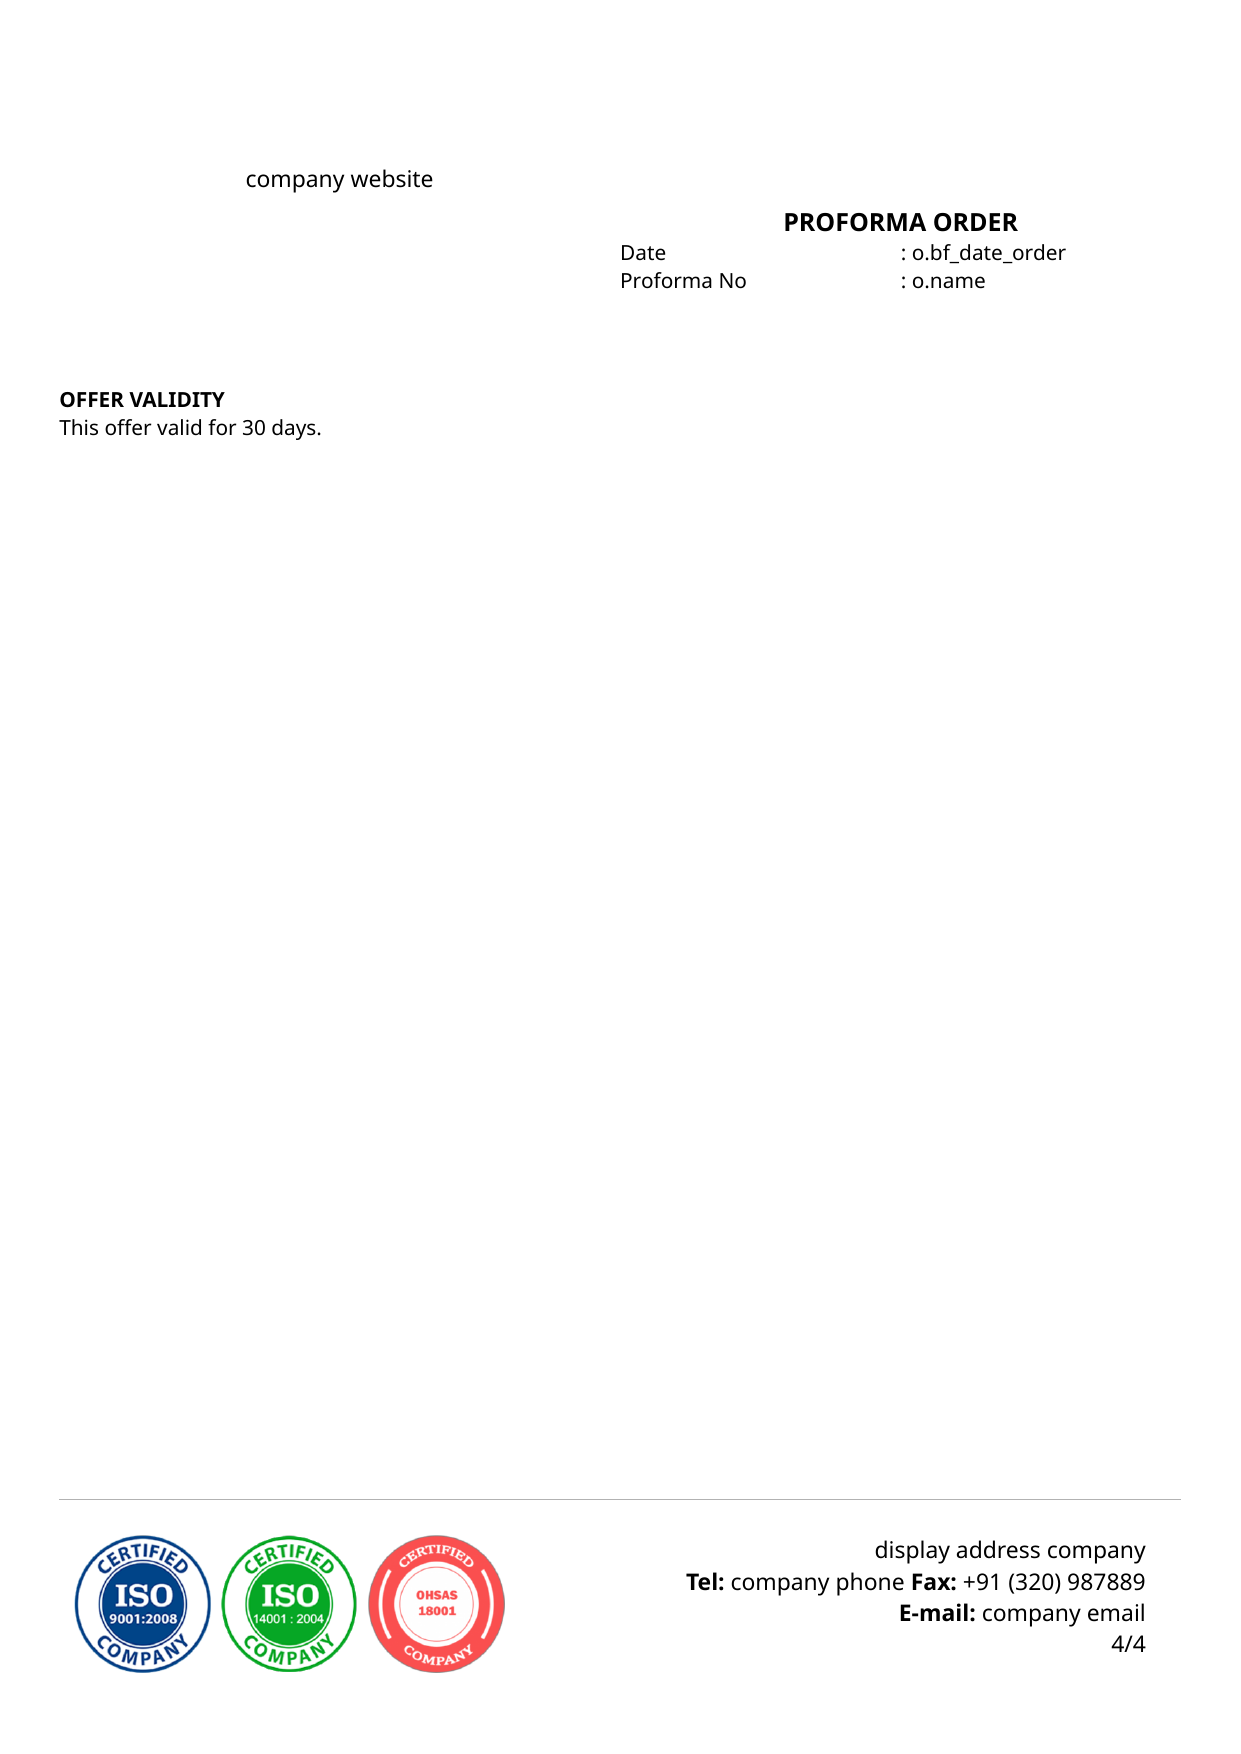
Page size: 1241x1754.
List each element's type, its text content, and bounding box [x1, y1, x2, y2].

text OFFER VALIDITY [59, 385, 1181, 413]
picture [65, 1527, 512, 1681]
text This offer valid for 30 days. [59, 413, 1181, 442]
